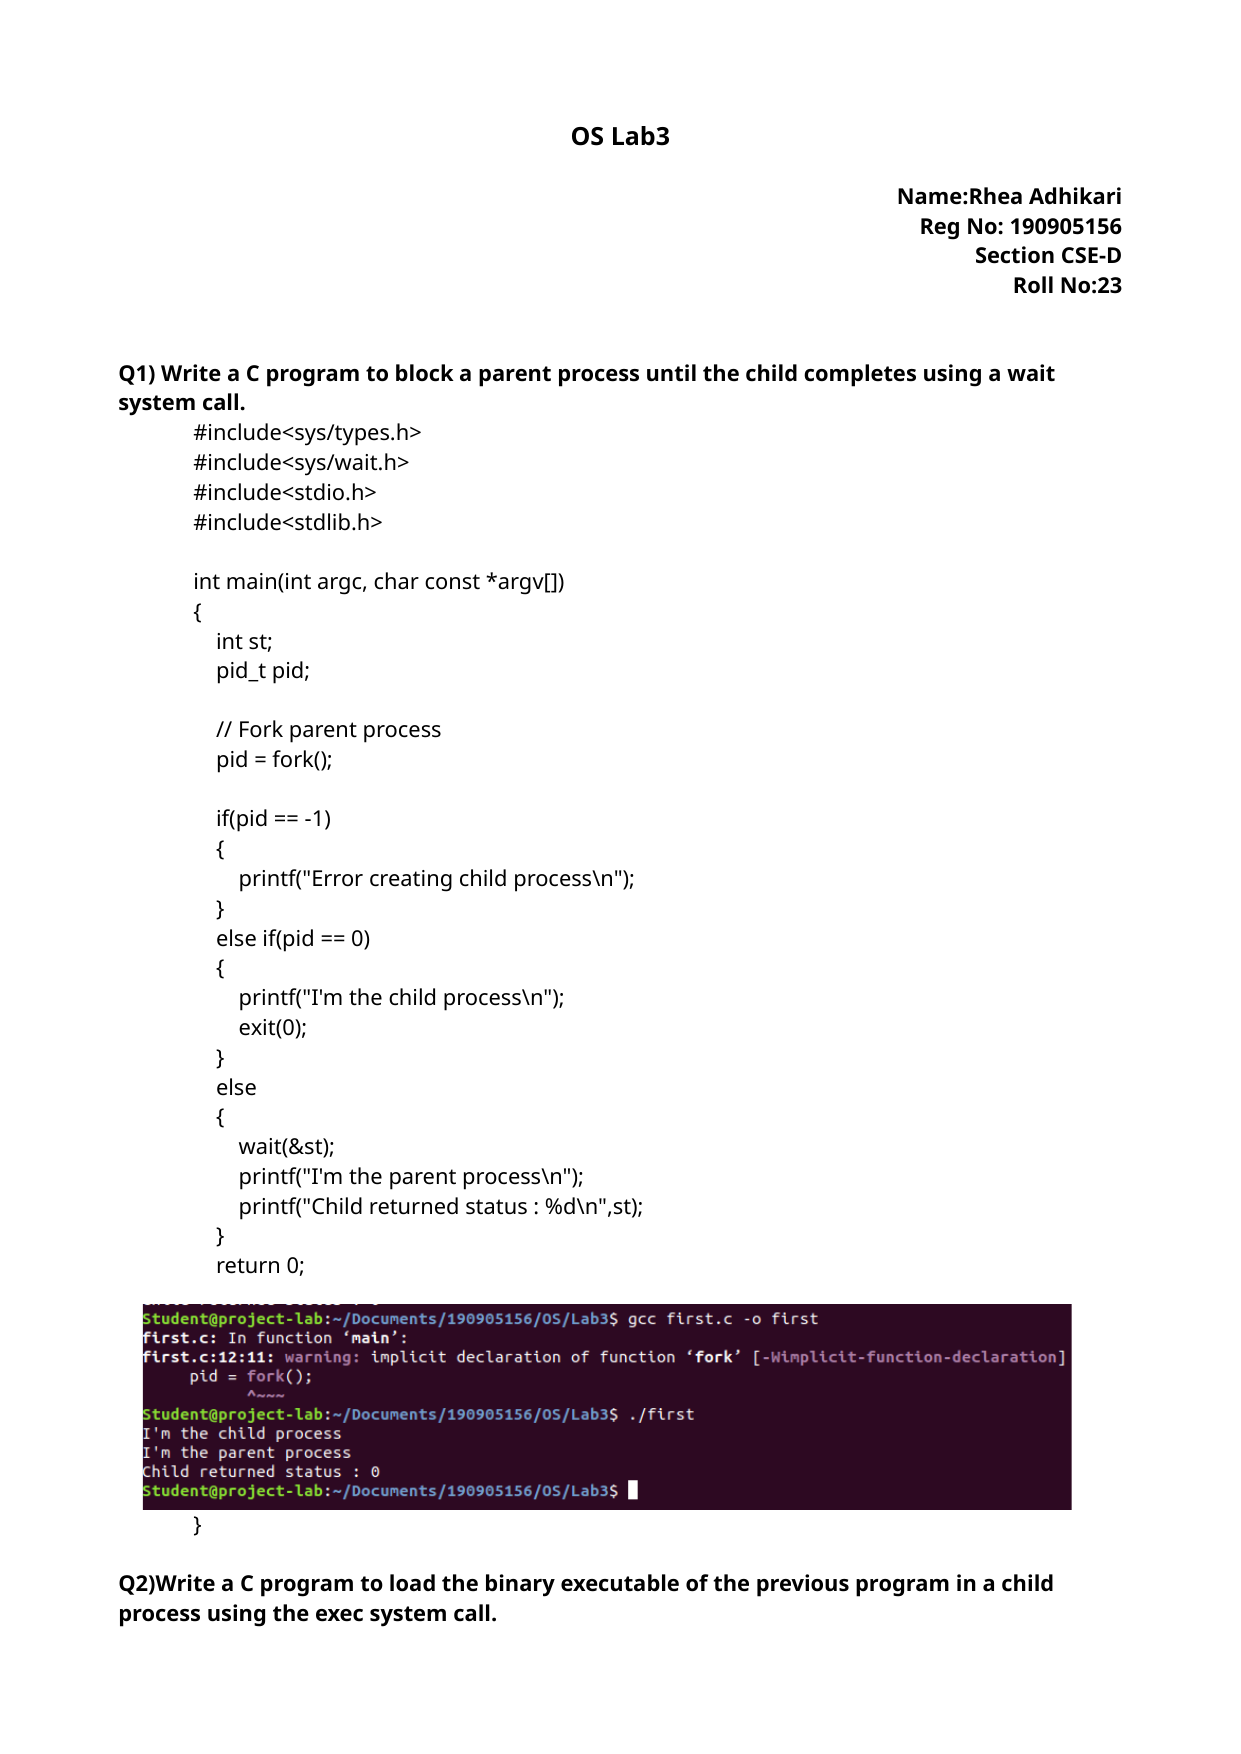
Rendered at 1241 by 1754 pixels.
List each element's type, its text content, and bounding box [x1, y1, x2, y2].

list int main(int argc, char const *argv[]) [193, 566, 1122, 596]
list } [193, 1042, 1122, 1072]
list { [193, 952, 1122, 982]
list // Fork parent process [193, 714, 1122, 744]
list { [193, 833, 1122, 863]
list printf("I'm the child process\n"); [193, 982, 1122, 1012]
list printf("I'm the parent process\n"); [193, 1161, 1122, 1191]
list Q1) Write a C program to block a parent process until the child completes using a wait system call. [118, 358, 1122, 417]
list #include<stdio.h> [193, 477, 1122, 507]
list #include<sys/wait.h> [193, 447, 1122, 477]
list #include<sys/types.h> [193, 417, 1122, 447]
list Section CSE-D [118, 241, 1122, 270]
list Roll No:23 [118, 270, 1122, 300]
picture [142, 1304, 1072, 1510]
list if(pid == -1) [193, 803, 1122, 833]
list #include<stdlib.h> [193, 507, 1122, 536]
list } [193, 893, 1122, 923]
list printf("Child returned status : %d\n",st); [193, 1191, 1122, 1221]
list else [193, 1072, 1122, 1101]
list { [193, 596, 1122, 626]
list printf("Error creating child process\n"); [193, 863, 1122, 893]
list { [193, 1101, 1122, 1131]
list pid_t pid; [193, 656, 1122, 685]
list Q2)Write a C program to load the binary executable of the previous program in a child process using the exec system call. [118, 1568, 1122, 1627]
list exit(0); [193, 1012, 1122, 1042]
list Reg No: 190905156 [118, 211, 1122, 241]
list return 0; [193, 1250, 1122, 1280]
list OS Lab3 [118, 118, 1122, 152]
list wait(&st); [193, 1131, 1122, 1161]
list } [193, 1221, 1122, 1250]
list } [193, 1280, 1122, 1539]
list int st; [193, 626, 1122, 656]
list Name:Rhea Adhikari [118, 181, 1122, 211]
list pid = fork(); [193, 744, 1122, 774]
list else if(pid == 0) [193, 923, 1122, 952]
